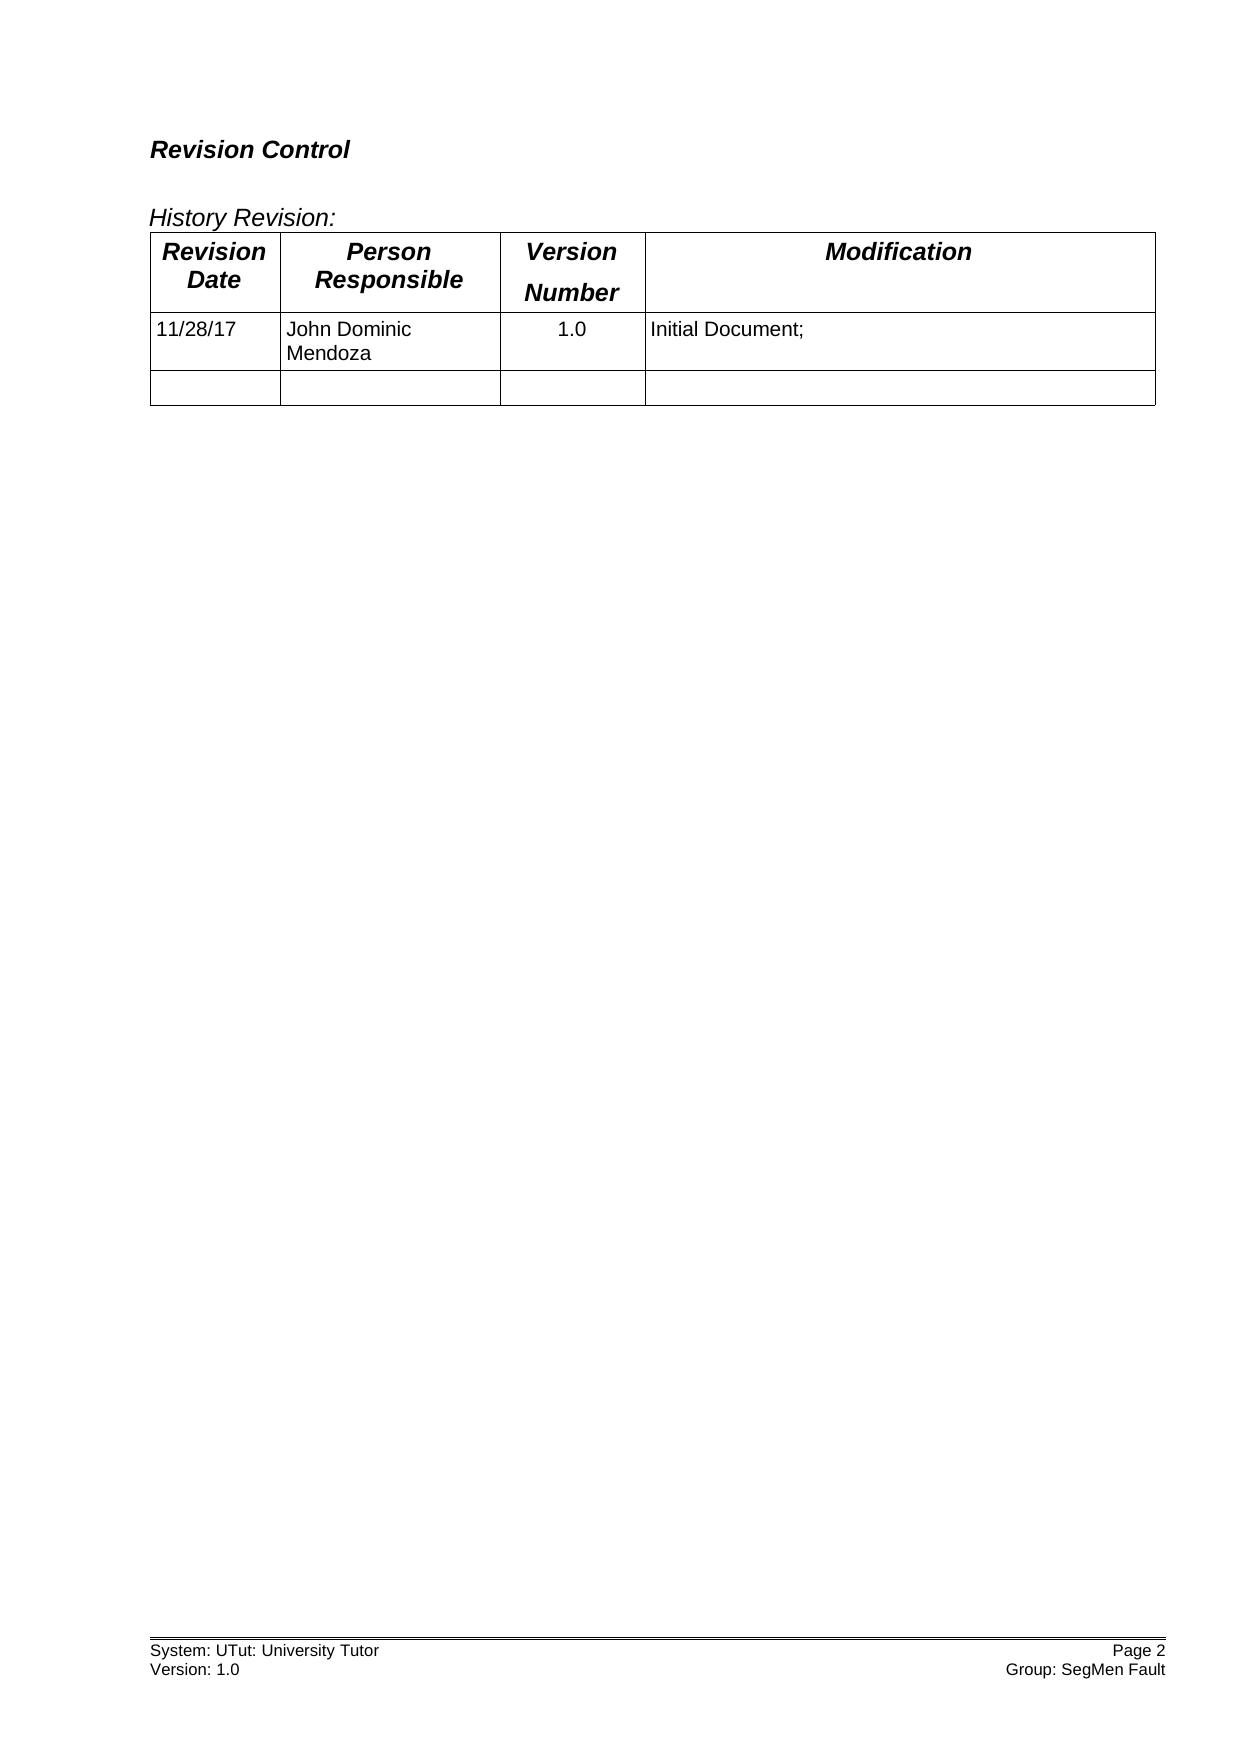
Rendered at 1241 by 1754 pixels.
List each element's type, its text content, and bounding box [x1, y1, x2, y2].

table_header Revision Date [151, 233, 280, 312]
table_cell [151, 371, 280, 405]
table_cell John Dominic Mendoza [281, 313, 500, 370]
table_cell [281, 371, 500, 405]
table_cell 11/28/17 [151, 313, 280, 370]
table_header Modification [646, 233, 1155, 312]
table_cell Initial Document; [646, 313, 1155, 370]
table_cell [646, 371, 1155, 405]
subtitle Revision Control [150, 136, 1166, 164]
text History Revision: [148, 204, 1166, 232]
table_cell [501, 371, 645, 405]
table_cell 1.0 [501, 313, 645, 370]
table_header Version Number [501, 233, 645, 312]
table_header Person Responsible [281, 233, 500, 312]
